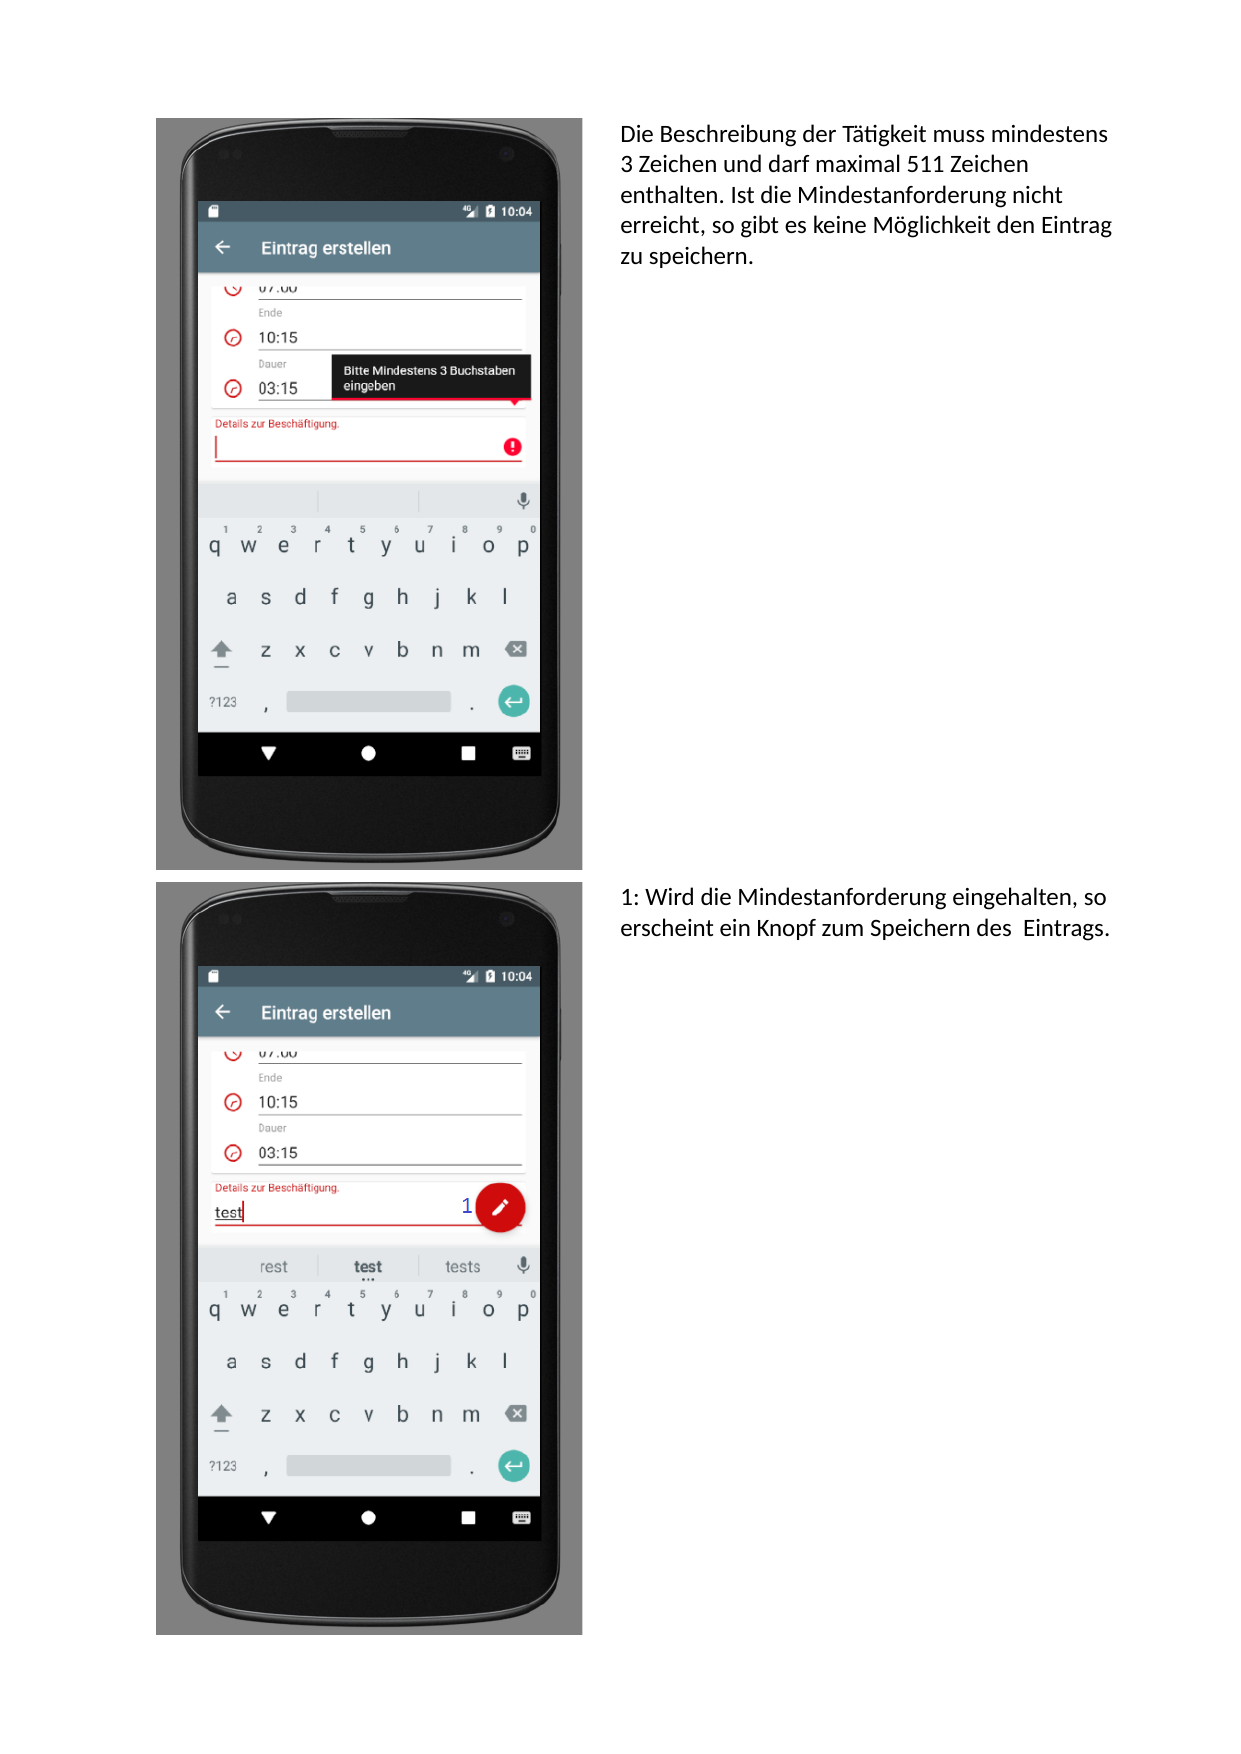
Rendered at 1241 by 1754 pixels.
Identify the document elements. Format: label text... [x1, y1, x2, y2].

text Die Beschreibung der Tätigkeit muss mindestens 3 Zeichen und darf maximal 511 Zeichen enthalten. Ist die Mindestanforderung nicht erreicht, so gibt es keine Möglichkeit den Eintrag zu speichern. [620, 118, 1122, 271]
picture [156, 118, 583, 870]
picture [156, 882, 583, 1635]
text 1: Wird die Mindestanforderung eingehalten, so erscheint ein Knopf zum Speichern des Eintrags. [620, 881, 1122, 942]
